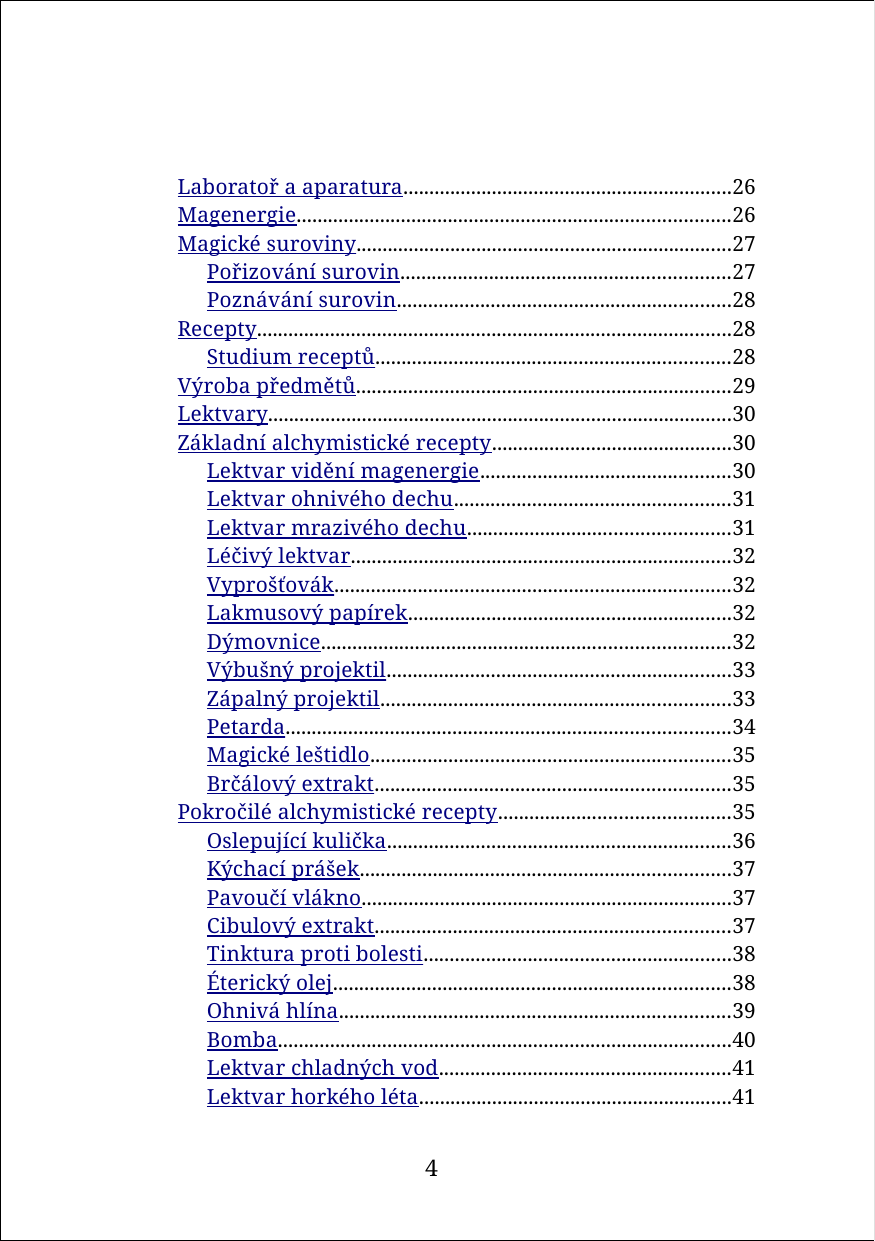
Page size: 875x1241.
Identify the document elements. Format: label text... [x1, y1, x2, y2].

text Laboratoř a aparatura 26 [177, 172, 756, 200]
text Zápalný projektil 33 [207, 684, 756, 712]
text Éterický olej 38 [207, 968, 756, 996]
text Tinktura proti bolesti 38 [207, 939, 756, 968]
text Lektvar mrazivého dechu 31 [207, 513, 756, 541]
text Recepty 28 [177, 314, 756, 342]
text Magické leštidlo 35 [207, 741, 756, 769]
text Léčivý lektvar 32 [207, 541, 756, 570]
text Magenergie 26 [177, 200, 756, 229]
text Magické suroviny 27 [177, 229, 756, 257]
text Lakmusový papírek 32 [207, 598, 756, 627]
text Vyprošťovák 32 [207, 570, 756, 598]
text Lektvary 30 [177, 399, 756, 428]
text Poznávání surovin 28 [207, 286, 756, 314]
text Výroba předmětů 29 [177, 371, 756, 399]
text Výbušný projektil 33 [207, 655, 756, 684]
text Pavoučí vlákno 37 [207, 883, 756, 911]
text Lektvar chladných vod 41 [207, 1053, 756, 1082]
text Lektvar vidění magenergie 30 [207, 456, 756, 484]
text Brčálový extrakt 35 [207, 769, 756, 797]
text Pořizování surovin 27 [207, 257, 756, 286]
text Kýchací prášek 37 [207, 854, 756, 883]
text Cibulový extrakt 37 [207, 911, 756, 939]
text Studium receptů 28 [207, 342, 756, 371]
text Základní alchymistické recepty 30 [177, 428, 756, 456]
text Pokročilé alchymistické recepty 35 [177, 797, 756, 826]
text Lektvar ohnivého dechu 31 [207, 484, 756, 513]
text Dýmovnice 32 [207, 627, 756, 655]
text Petarda 34 [207, 712, 756, 741]
text Lektvar horkého léta 41 [207, 1082, 756, 1110]
text Bomba 40 [207, 1025, 756, 1053]
text Ohnivá hlína 39 [207, 996, 756, 1025]
text Oslepující kulička 36 [207, 826, 756, 854]
